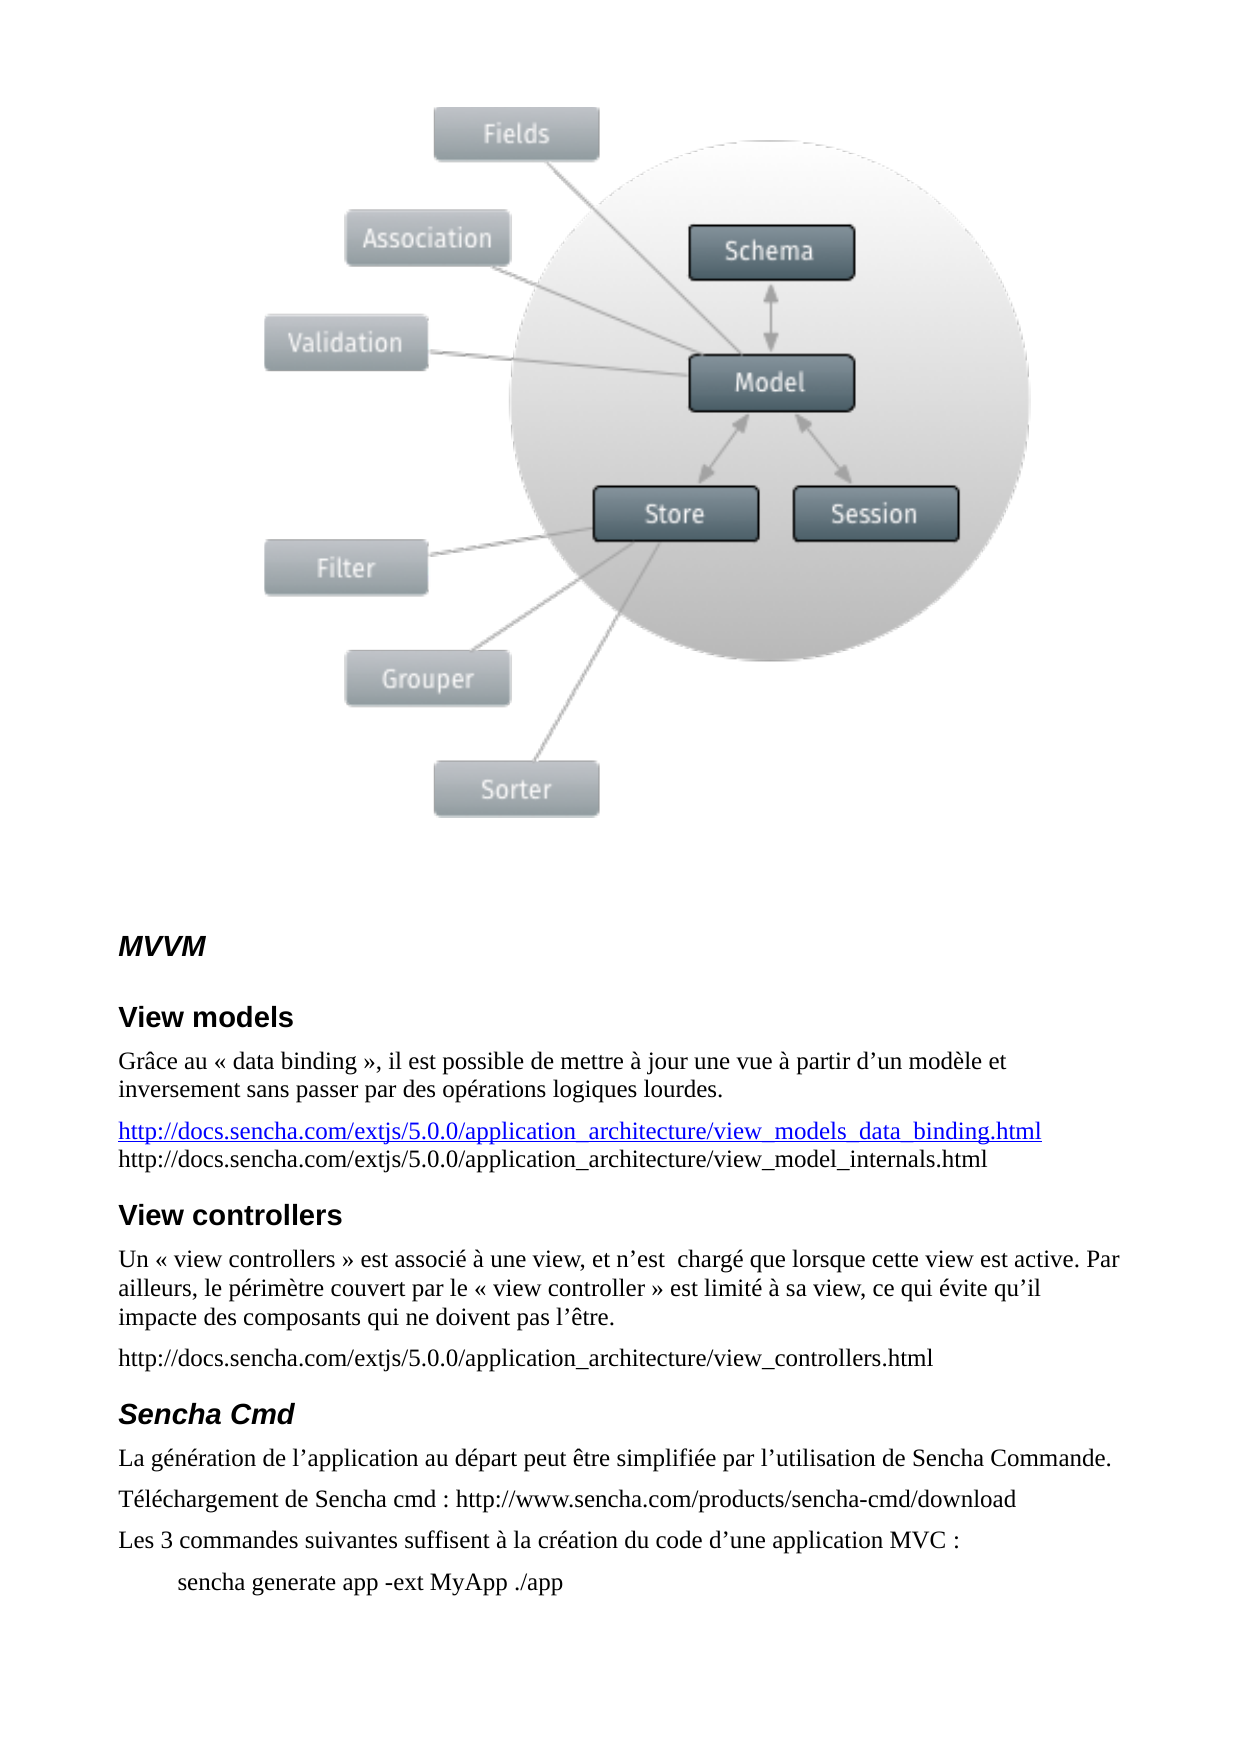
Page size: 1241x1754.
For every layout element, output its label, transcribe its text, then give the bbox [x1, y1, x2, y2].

subtitle MVVM [118, 929, 1122, 962]
text Un « view controllers » est associé à une view, et n’est chargé que lorsque cette view est active. Par ailleurs, le périmètre couvert par le « view controller » est limité à sa view, ce qui évite qu’il impacte des composants qui ne doivent pas l’être. [118, 1244, 1122, 1331]
text La génération de l’application au départ peut être simplifiée par l’utilisation de Sencha Commande. [118, 1443, 1122, 1472]
text Grâce au « data binding », il est possible de mettre à jour une vue à partir d’un modèle et inversement sans passer par des opérations logiques lourdes. [118, 1046, 1122, 1103]
subtitle View models [118, 1000, 1122, 1033]
text http://docs.sencha.com/extjs/5.0.0/application_architecture/view_model_internals.html [118, 1144, 1122, 1173]
picture [264, 107, 1031, 818]
subtitle Sencha Cmd [118, 1397, 1122, 1430]
text http://docs.sencha.com/extjs/5.0.0/application_architecture/view_models_data_binding.html [118, 1116, 1122, 1144]
subtitle View controllers [118, 1198, 1122, 1232]
text Les 3 commandes suivantes suffisent à la création du code d’une application MVC : [118, 1525, 1122, 1554]
text sencha generate app -ext MyApp ./app [177, 1567, 1063, 1595]
text Téléchargement de Sencha cmd : http://www.sencha.com/products/sencha-cmd/download [118, 1484, 1122, 1513]
text http://docs.sencha.com/extjs/5.0.0/application_architecture/view_controllers.html [118, 1343, 1122, 1372]
